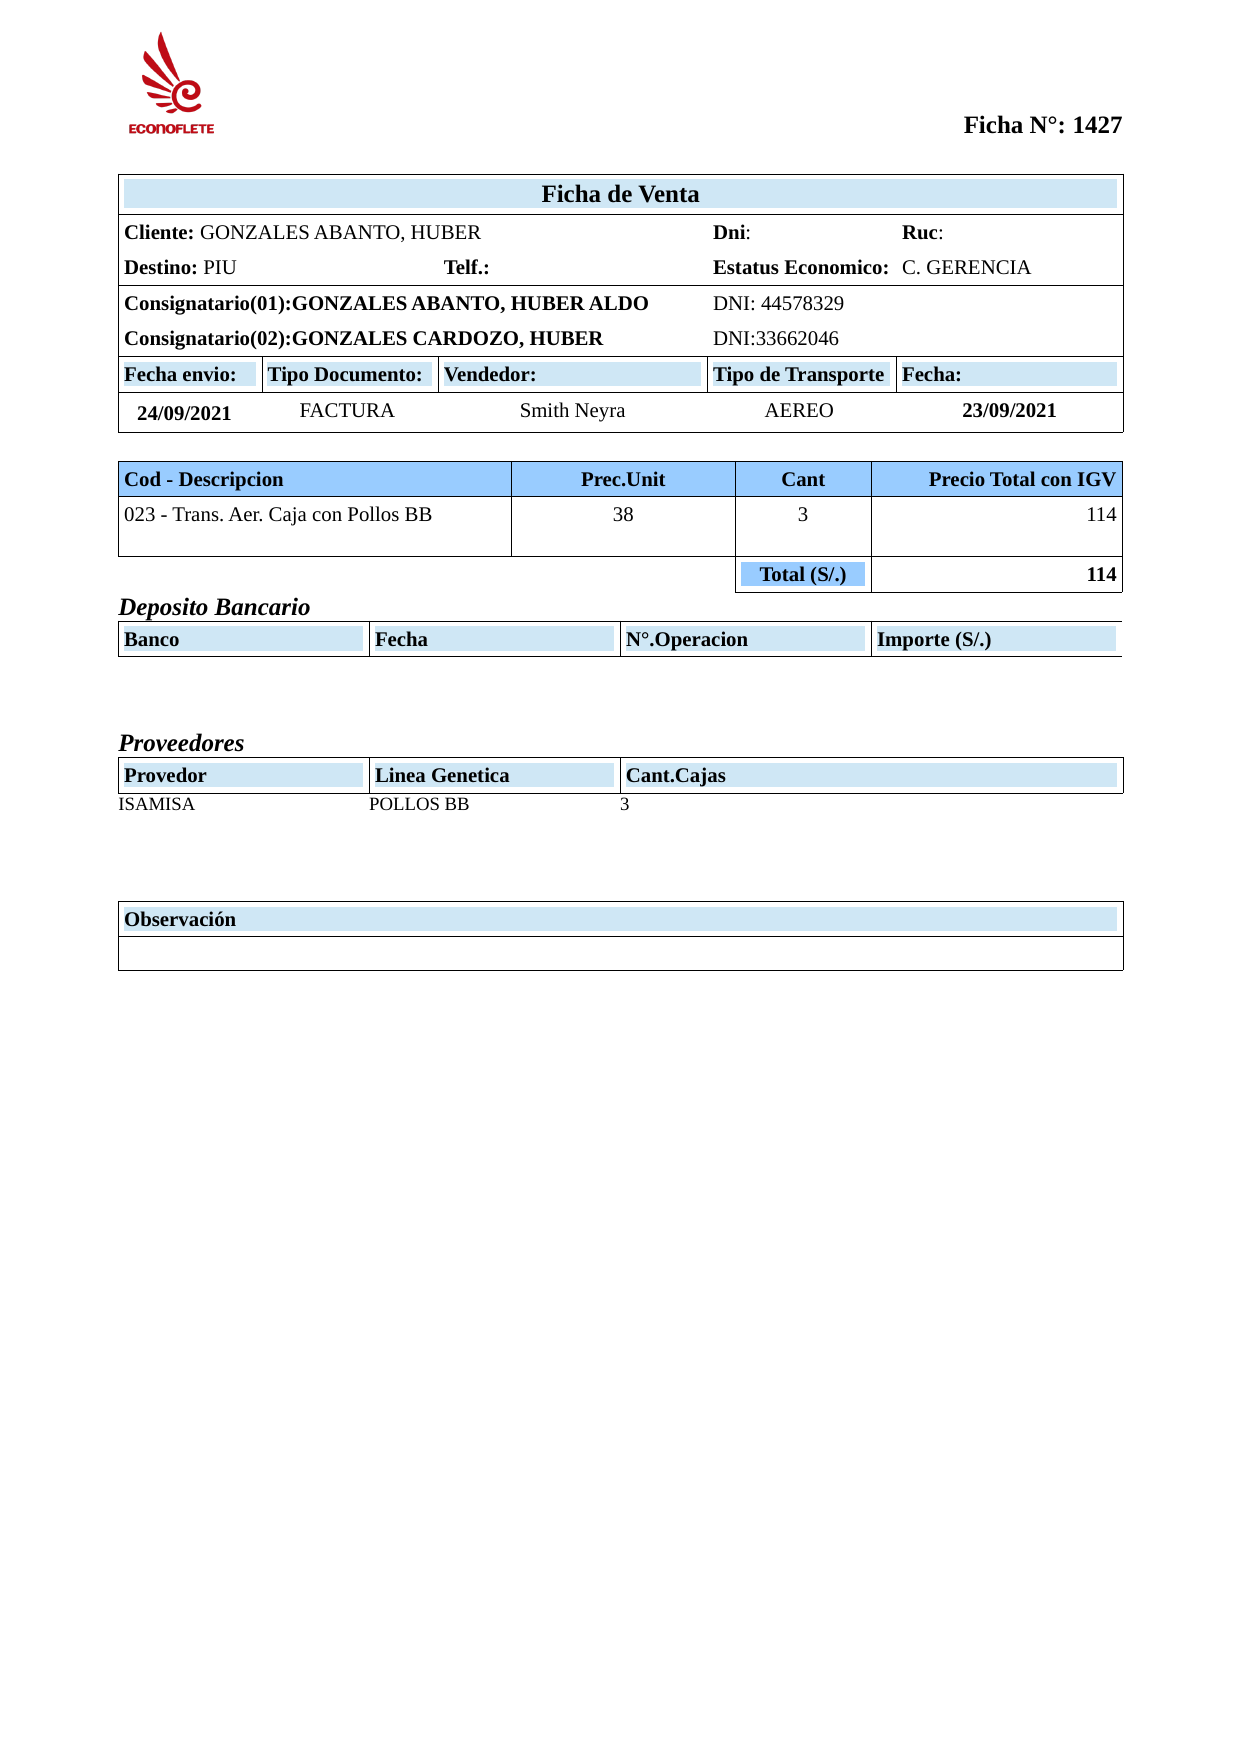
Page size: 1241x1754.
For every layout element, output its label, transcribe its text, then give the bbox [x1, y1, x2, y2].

table_cell Cliente: GONZALES ABANTO, HUBER [119, 215, 707, 249]
table_cell Consignatario(01):GONZALES ABANTO, HUBER ALDO [119, 286, 707, 321]
table_header Fecha [370, 622, 620, 656]
table_cell 3 [736, 497, 871, 556]
table_cell [369, 879, 620, 901]
table_cell 3 [620, 794, 1123, 814]
table_cell FACTURA [262, 393, 438, 432]
table_cell [369, 680, 620, 704]
table_cell Consignatario(02):GONZALES CARDOZO, HUBER [119, 321, 707, 356]
table_cell [118, 836, 369, 858]
table_cell DNI: 44578329 [707, 286, 1123, 321]
table_cell [620, 705, 871, 728]
table_cell 38 [512, 497, 735, 556]
table_cell 023 - Trans. Aer. Caja con Pollos BB [119, 497, 511, 556]
table_cell ISAMISA [118, 794, 369, 814]
table_cell Fecha envio: [119, 357, 262, 392]
table_header Precio Total con IGV [872, 462, 1122, 496]
table_cell AEREO [707, 393, 896, 432]
table_header Ficha de Venta [119, 175, 1123, 214]
picture [118, 31, 225, 134]
table_cell [118, 680, 369, 704]
table_cell Total (S/.) [736, 557, 871, 592]
table_cell [118, 557, 511, 592]
table_header Cant [736, 462, 871, 496]
table_cell [119, 937, 1123, 969]
table_cell [369, 657, 620, 680]
table_cell 24/09/2021 [119, 393, 262, 432]
table_cell [620, 836, 1123, 858]
table_cell [369, 858, 620, 879]
table_header Cod - Descripcion [119, 462, 511, 496]
table_cell [369, 815, 620, 836]
table_header Importe (S/.) [872, 622, 1122, 656]
table_cell Fecha: [897, 357, 1123, 392]
table_cell Vendedor: [439, 357, 707, 392]
table_cell [118, 657, 369, 680]
text Deposito Bancario [118, 592, 1122, 621]
table_header Provedor [119, 758, 369, 793]
table_cell [369, 705, 620, 728]
table_header N°.Operacion [621, 622, 871, 656]
table_header Prec.Unit [512, 462, 735, 496]
table_cell [118, 879, 369, 901]
table_cell 114 [872, 497, 1122, 556]
table_cell 23/09/2021 [896, 393, 1123, 432]
table_cell Estatus Economico: [707, 249, 896, 285]
table_header Linea Genetica [370, 758, 620, 793]
table_cell C. GERENCIA [896, 249, 1123, 285]
table_cell [871, 680, 1122, 704]
table_header Banco [119, 622, 369, 656]
table_header Observación [119, 902, 1123, 936]
table_cell [118, 705, 369, 728]
table_cell DNI:33662046 [707, 321, 1123, 356]
table_cell [511, 557, 735, 592]
table_cell Tipo de Transporte [708, 357, 896, 392]
table_cell Tipo Documento: [263, 357, 438, 392]
table_cell [620, 858, 1123, 879]
table_cell [620, 815, 1123, 836]
table_cell [369, 836, 620, 858]
table_cell Smith Neyra [438, 393, 707, 432]
table_cell [118, 815, 369, 836]
table_cell Telf.: [438, 249, 707, 285]
table_cell 114 [872, 557, 1122, 592]
table_cell [620, 657, 871, 680]
table_cell POLLOS BB [369, 794, 620, 814]
table_cell [620, 879, 1123, 901]
table_cell Ruc: [896, 215, 1123, 249]
table_cell [871, 705, 1122, 728]
table_header Cant.Cajas [621, 758, 1123, 793]
table_cell [118, 858, 369, 879]
table_cell Dni: [707, 215, 896, 249]
table_cell [871, 657, 1122, 680]
table_cell Destino: PIU [119, 249, 438, 285]
table_cell [620, 680, 871, 704]
text Proveedores [118, 728, 1122, 757]
